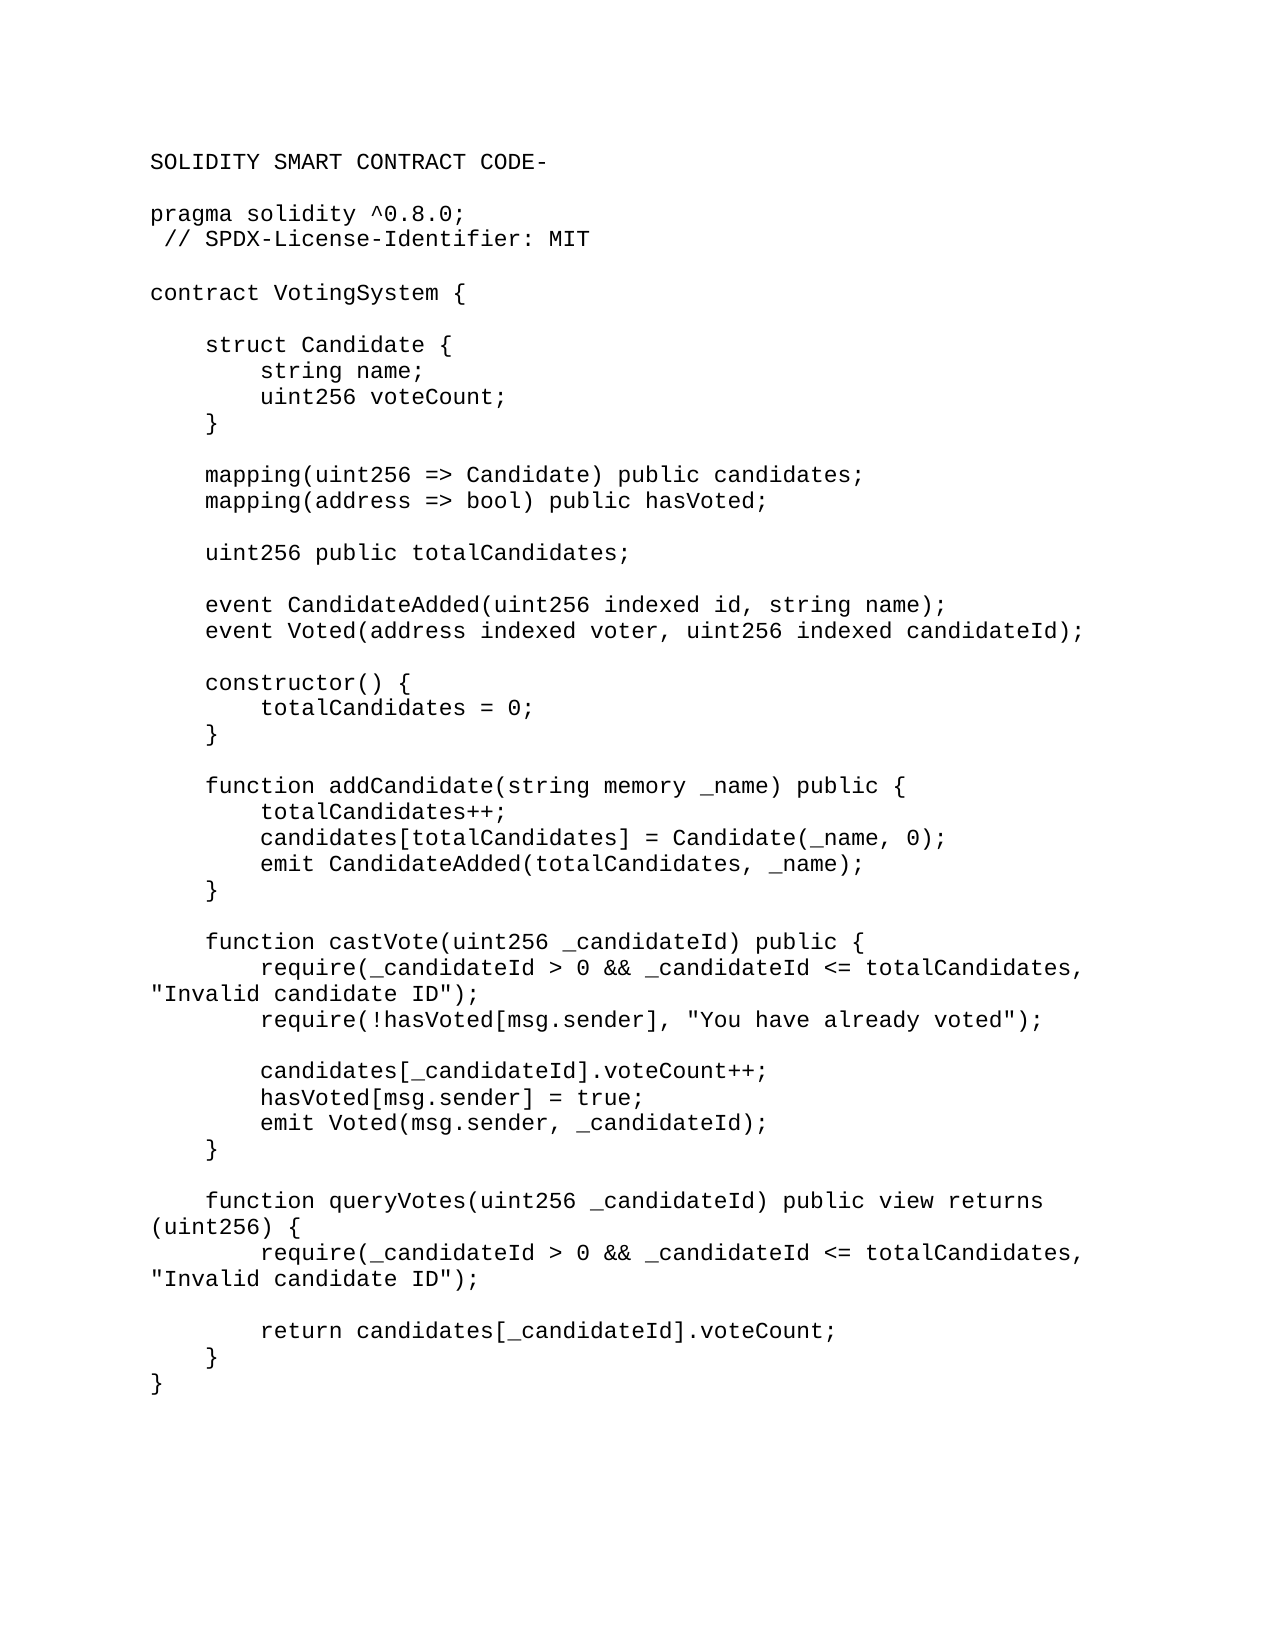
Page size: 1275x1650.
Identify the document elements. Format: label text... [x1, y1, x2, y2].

text totalCandidates = 0; [150, 697, 1125, 723]
text event CandidateAdded(uint256 indexed id, string name); [150, 593, 1125, 619]
text } [150, 723, 1125, 749]
text contract VotingSystem { [150, 282, 1125, 308]
text return candidates[_candidateId].voteCount; [150, 1319, 1125, 1345]
text candidates[_candidateId].voteCount++; [150, 1060, 1125, 1086]
text SOLIDITY SMART CONTRACT CODE- [150, 150, 1125, 176]
text event Voted(address indexed voter, uint256 indexed candidateId); [150, 619, 1125, 645]
text function queryVotes(uint256 _candidateId) public view returns (uint256) { [150, 1189, 1125, 1241]
text require(!hasVoted[msg.sender], "You have already voted"); [150, 1008, 1125, 1034]
text function addCandidate(string memory _name) public { [150, 774, 1125, 801]
text require(_candidateId > 0 && _candidateId <= totalCandidates, "Invalid candidate ID"); [150, 956, 1125, 1008]
text constructor() { [150, 671, 1125, 697]
text emit CandidateAdded(totalCandidates, _name); [150, 852, 1125, 878]
text emit Voted(msg.sender, _candidateId); [150, 1112, 1125, 1138]
text } [150, 1138, 1125, 1164]
text require(_candidateId > 0 && _candidateId <= totalCandidates, "Invalid candidate ID"); [150, 1241, 1125, 1293]
text string name; [150, 359, 1125, 386]
text function castVote(uint256 _candidateId) public { [150, 930, 1125, 956]
text } [150, 878, 1125, 904]
text } [150, 1371, 1125, 1397]
text mapping(uint256 => Candidate) public candidates; [150, 463, 1125, 489]
text hasVoted[msg.sender] = true; [150, 1086, 1125, 1112]
text uint256 public totalCandidates; [150, 541, 1125, 567]
text pragma solidity ^0.8.0; [150, 202, 1125, 228]
text } [150, 411, 1125, 437]
text candidates[totalCandidates] = Candidate(_name, 0); [150, 826, 1125, 852]
text mapping(address => bool) public hasVoted; [150, 489, 1125, 515]
text // SPDX-License-Identifier: MIT [150, 228, 1125, 254]
text totalCandidates++; [150, 801, 1125, 826]
text uint256 voteCount; [150, 386, 1125, 411]
text } [150, 1345, 1125, 1371]
text struct Candidate { [150, 334, 1125, 359]
